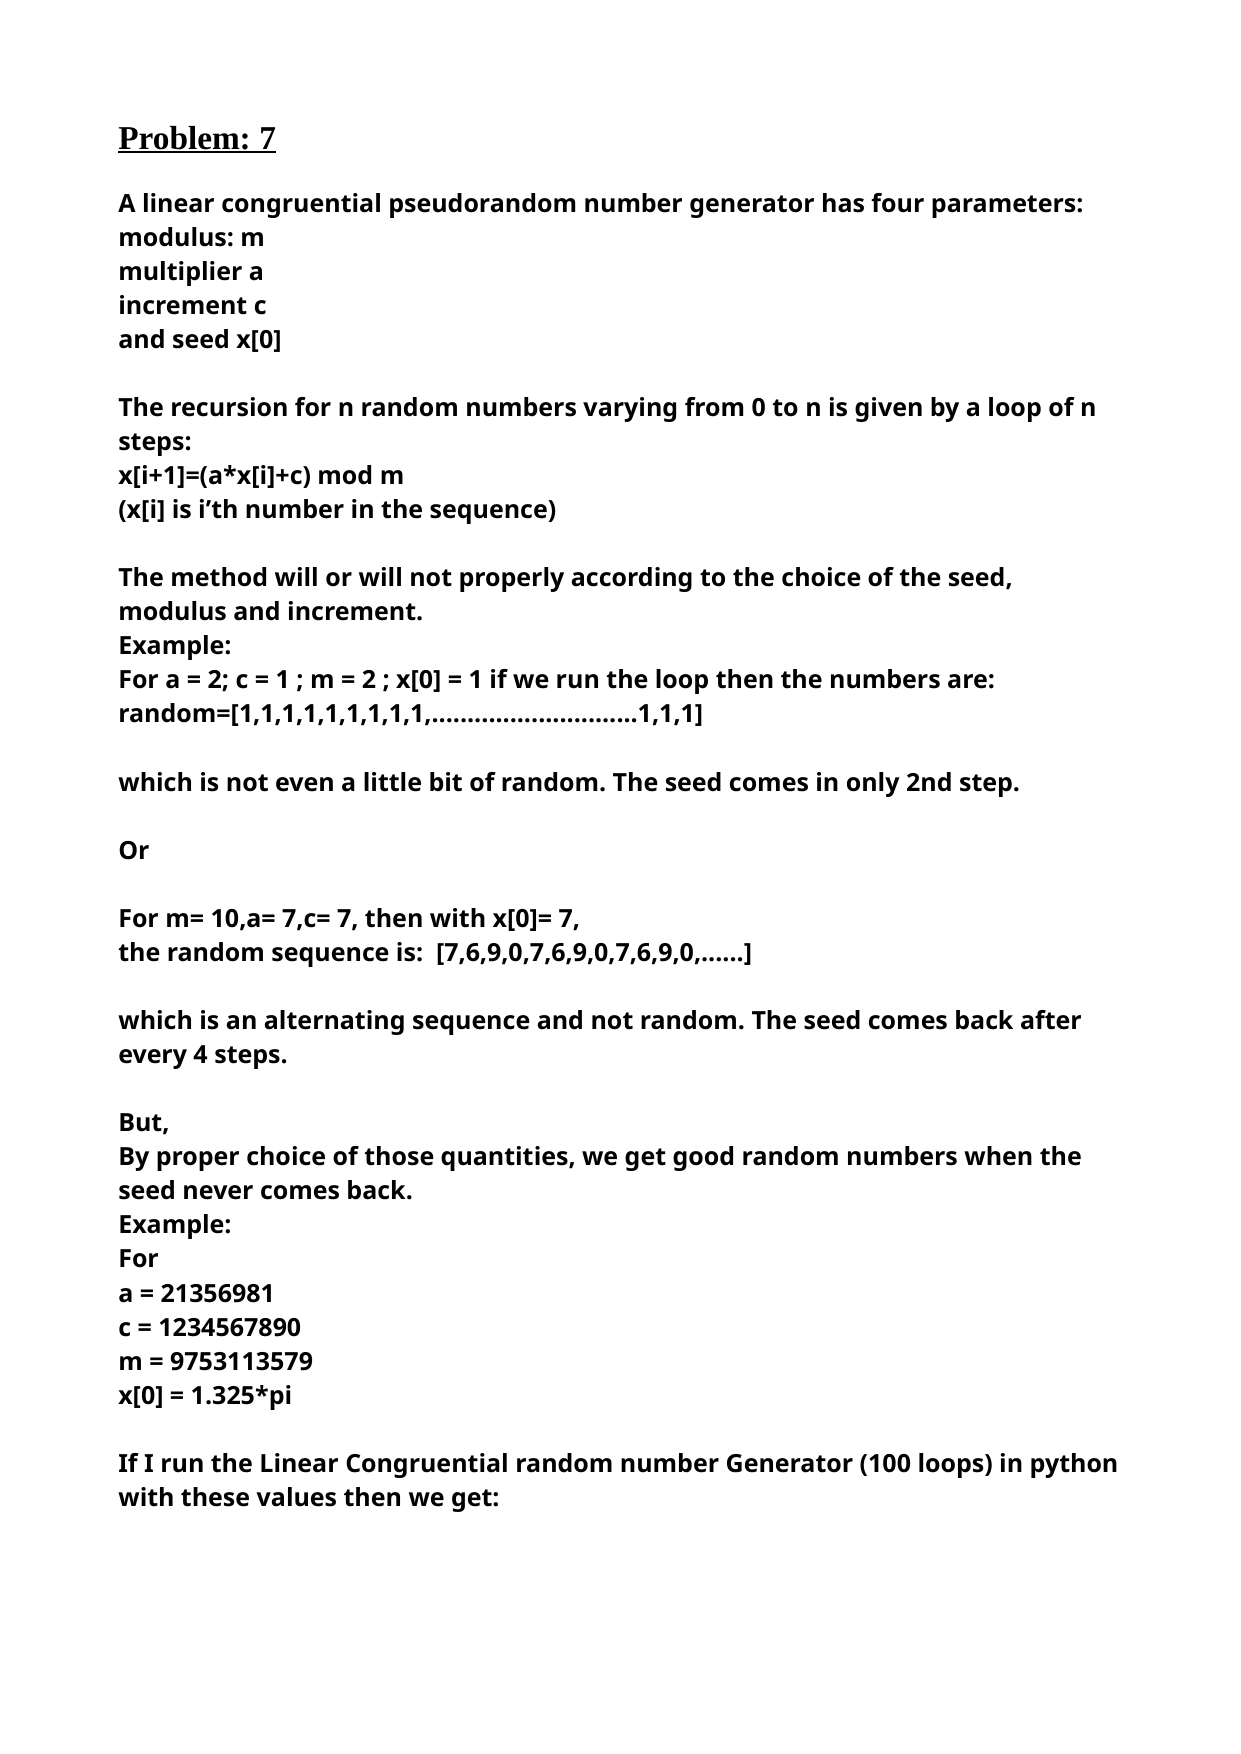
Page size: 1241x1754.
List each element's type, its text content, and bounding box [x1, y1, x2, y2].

text random=[1,1,1,1,1,1,1,1,1,.............................1,1,1] [118, 696, 1122, 730]
text (x[i] is i’th number in the sequence) [118, 492, 1122, 526]
text Example: [118, 1207, 1122, 1241]
text For [118, 1241, 1122, 1275]
text By proper choice of those quantities, we get good random numbers when the seed never comes back. [118, 1139, 1122, 1207]
text But, [118, 1105, 1122, 1139]
text For m= 10,a= 7,c= 7, then with x[0]= 7, [118, 901, 1122, 934]
text For a = 2; c = 1 ; m = 2 ; x[0] = 1 if we run the loop then the numbers are: [118, 662, 1122, 696]
text the random sequence is: [7,6,9,0,7,6,9,0,7,6,9,0,......] [118, 934, 1122, 969]
text which is not even a little bit of random. The seed comes in only 2nd step. [118, 764, 1122, 798]
text which is an alternating sequence and not random. The seed comes back after every 4 steps. [118, 1003, 1122, 1071]
text x[0] = 1.325*pi [118, 1377, 1122, 1411]
text Problem: 7 [118, 118, 1122, 156]
text increment c [118, 287, 1122, 321]
text multiplier a [118, 253, 1122, 287]
text The recursion for n random numbers varying from 0 to n is given by a loop of n steps: [118, 389, 1122, 458]
text If I run the Linear Congruential random number Generator (100 loops) in python with these values then we get: [118, 1446, 1122, 1514]
text m = 9753113579 [118, 1343, 1122, 1377]
text and seed x[0] [118, 321, 1122, 356]
text The method will or will not properly according to the choice of the seed, modulus and increment. [118, 560, 1122, 628]
text A linear congruential pseudorandom number generator has four parameters: [118, 185, 1122, 219]
text Or [118, 832, 1122, 866]
text c = 1234567890 [118, 1309, 1122, 1343]
text modulus: m [118, 219, 1122, 253]
text a = 21356981 [118, 1275, 1122, 1309]
text Example: [118, 628, 1122, 662]
text x[i+1]=(a*x[i]+c) mod m [118, 458, 1122, 492]
